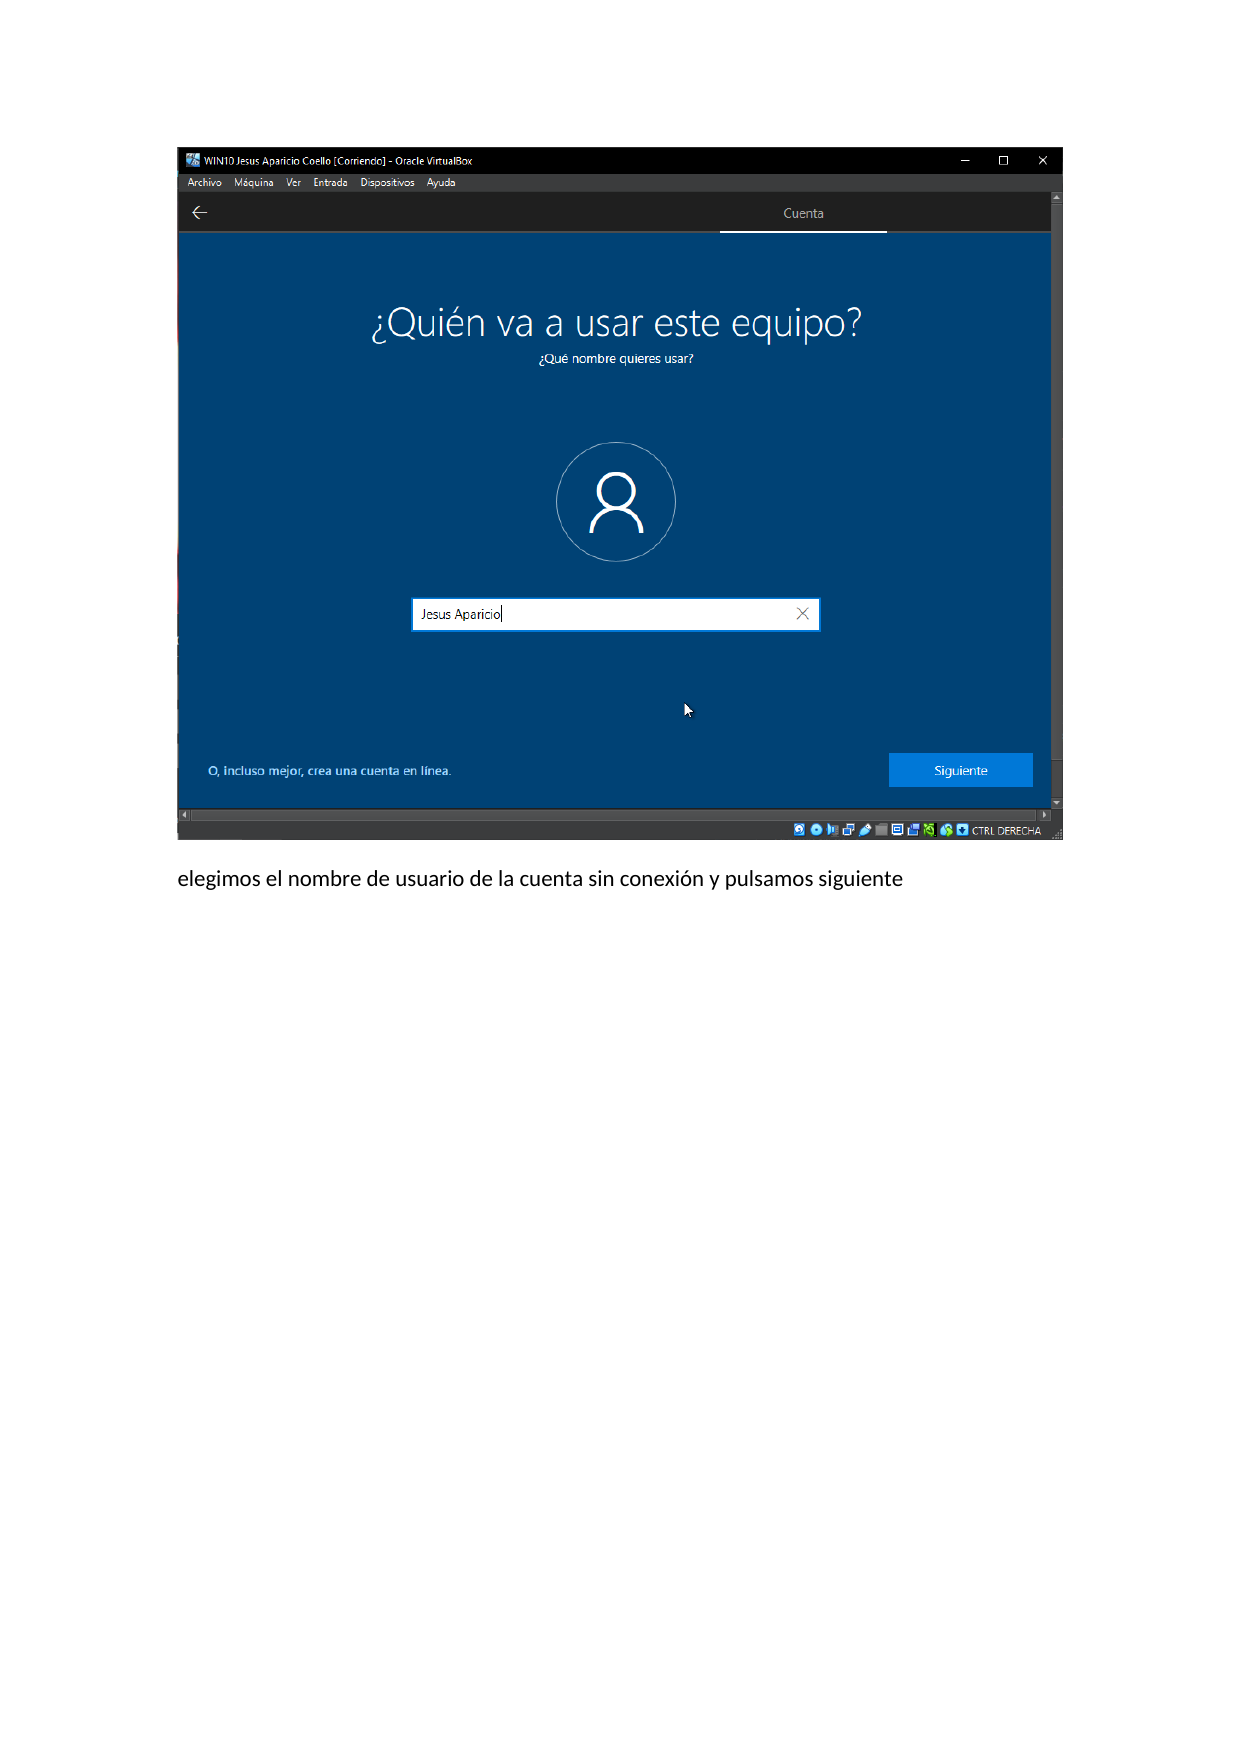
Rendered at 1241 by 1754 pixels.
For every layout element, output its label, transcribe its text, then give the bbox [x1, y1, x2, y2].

picture [177, 147, 1063, 840]
text elegimos el nombre de usuario de la cuenta sin conexión y pulsamos siguiente [177, 864, 1063, 892]
